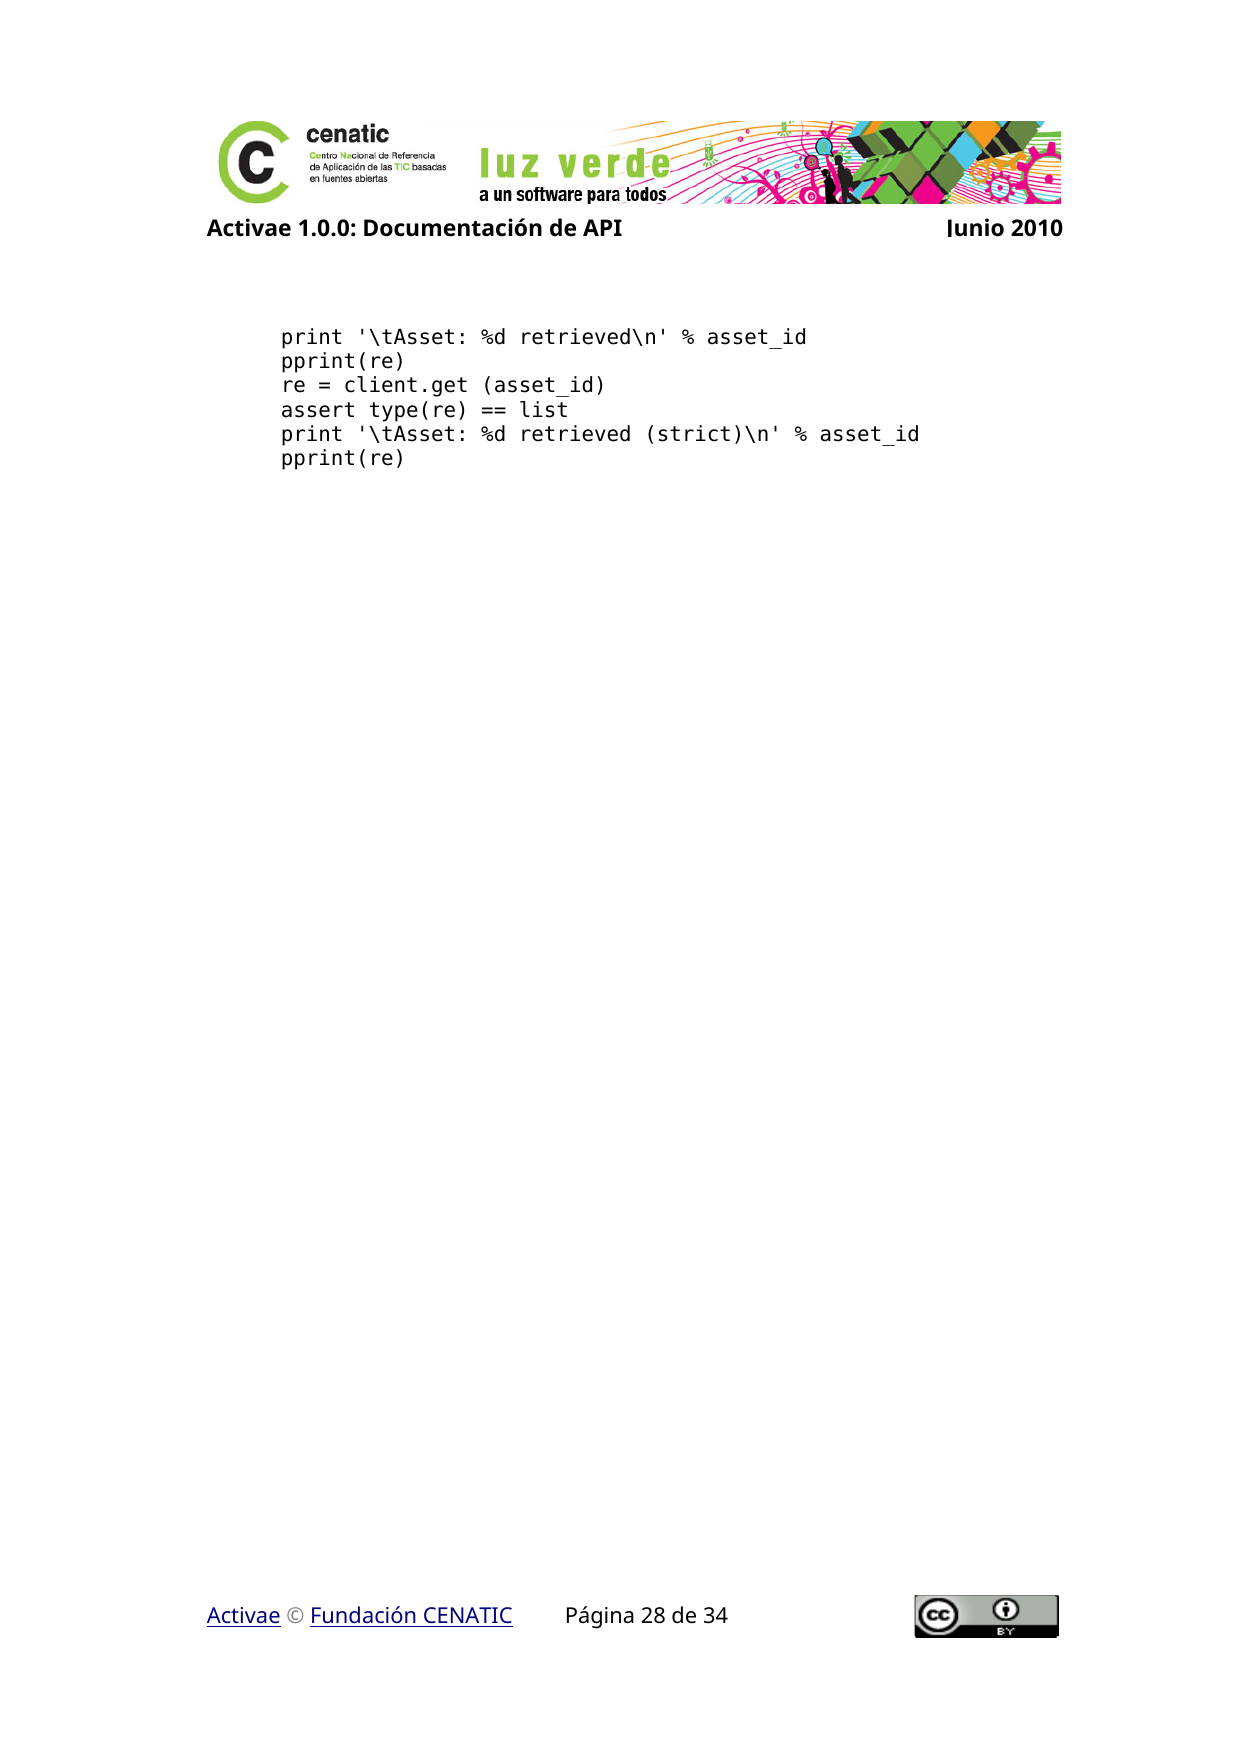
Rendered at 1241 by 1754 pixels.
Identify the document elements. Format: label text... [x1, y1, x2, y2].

text print '\tAsset: %d retrieved\n' % asset_id [281, 325, 1063, 349]
text pprint(re) [281, 446, 1063, 470]
text pprint(re) [281, 349, 1063, 373]
picture [211, 121, 1061, 204]
text print '\tAsset: %d retrieved (strict)\n' % asset_id [281, 422, 1063, 446]
text assert type(re) == list [281, 398, 1063, 422]
text re = client.get (asset_id) [281, 373, 1063, 398]
picture [914, 1595, 1059, 1638]
